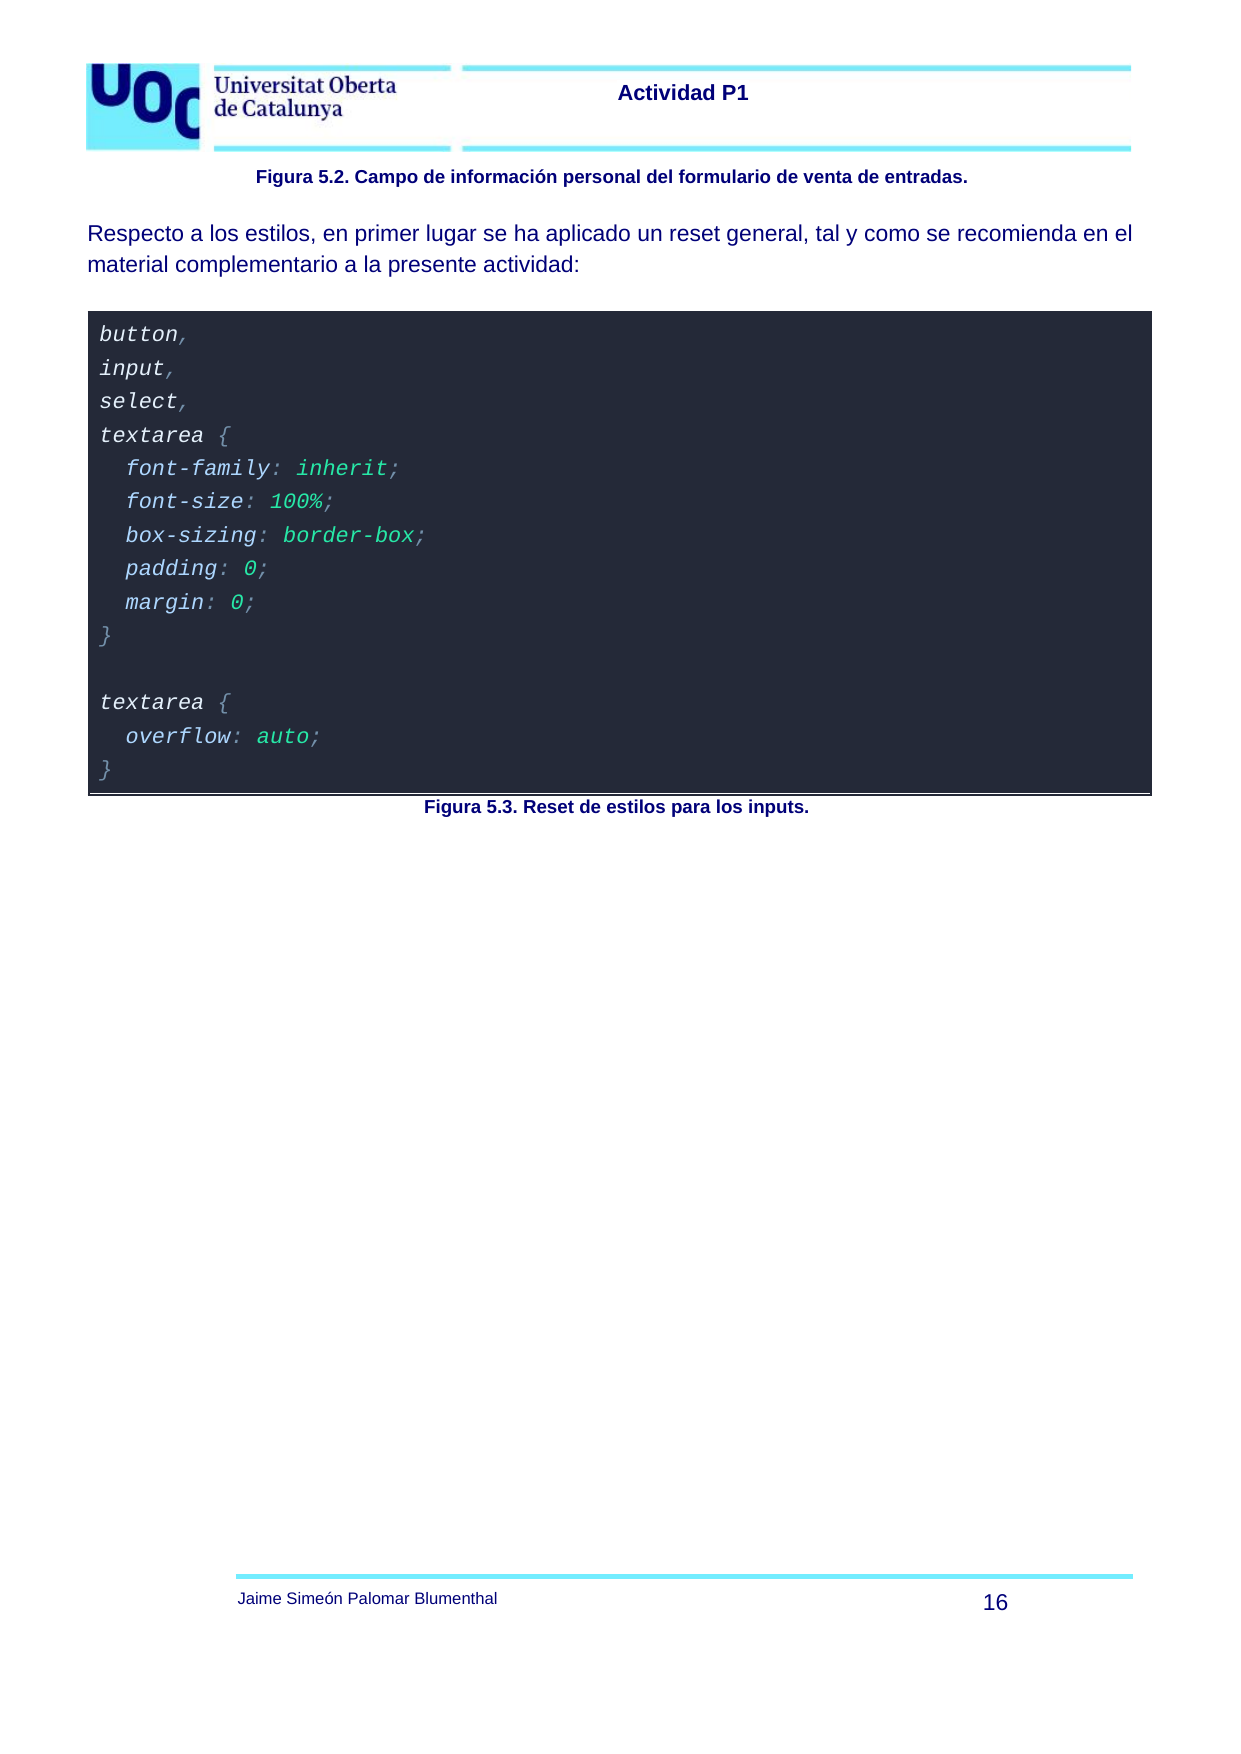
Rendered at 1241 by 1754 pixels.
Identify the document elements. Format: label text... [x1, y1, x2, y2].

text Figura 5.2. Campo de información personal del formulario de venta de entradas. [87, 165, 1137, 187]
table_header button, input, select, textarea { font-family: inherit; font-size: 100%; box-sizing: border-box; padding: 0; margin: 0; } textarea { overflow: auto; } [90, 313, 1150, 793]
text Figura 5.3. Reset de estilos para los inputs. [96, 796, 1137, 817]
picture [100, 63, 1132, 152]
text Respecto a los estilos, en primer lugar se ha aplicado un reset general, tal y como se recomienda en el material complementario a la presente actividad: [87, 220, 1137, 277]
